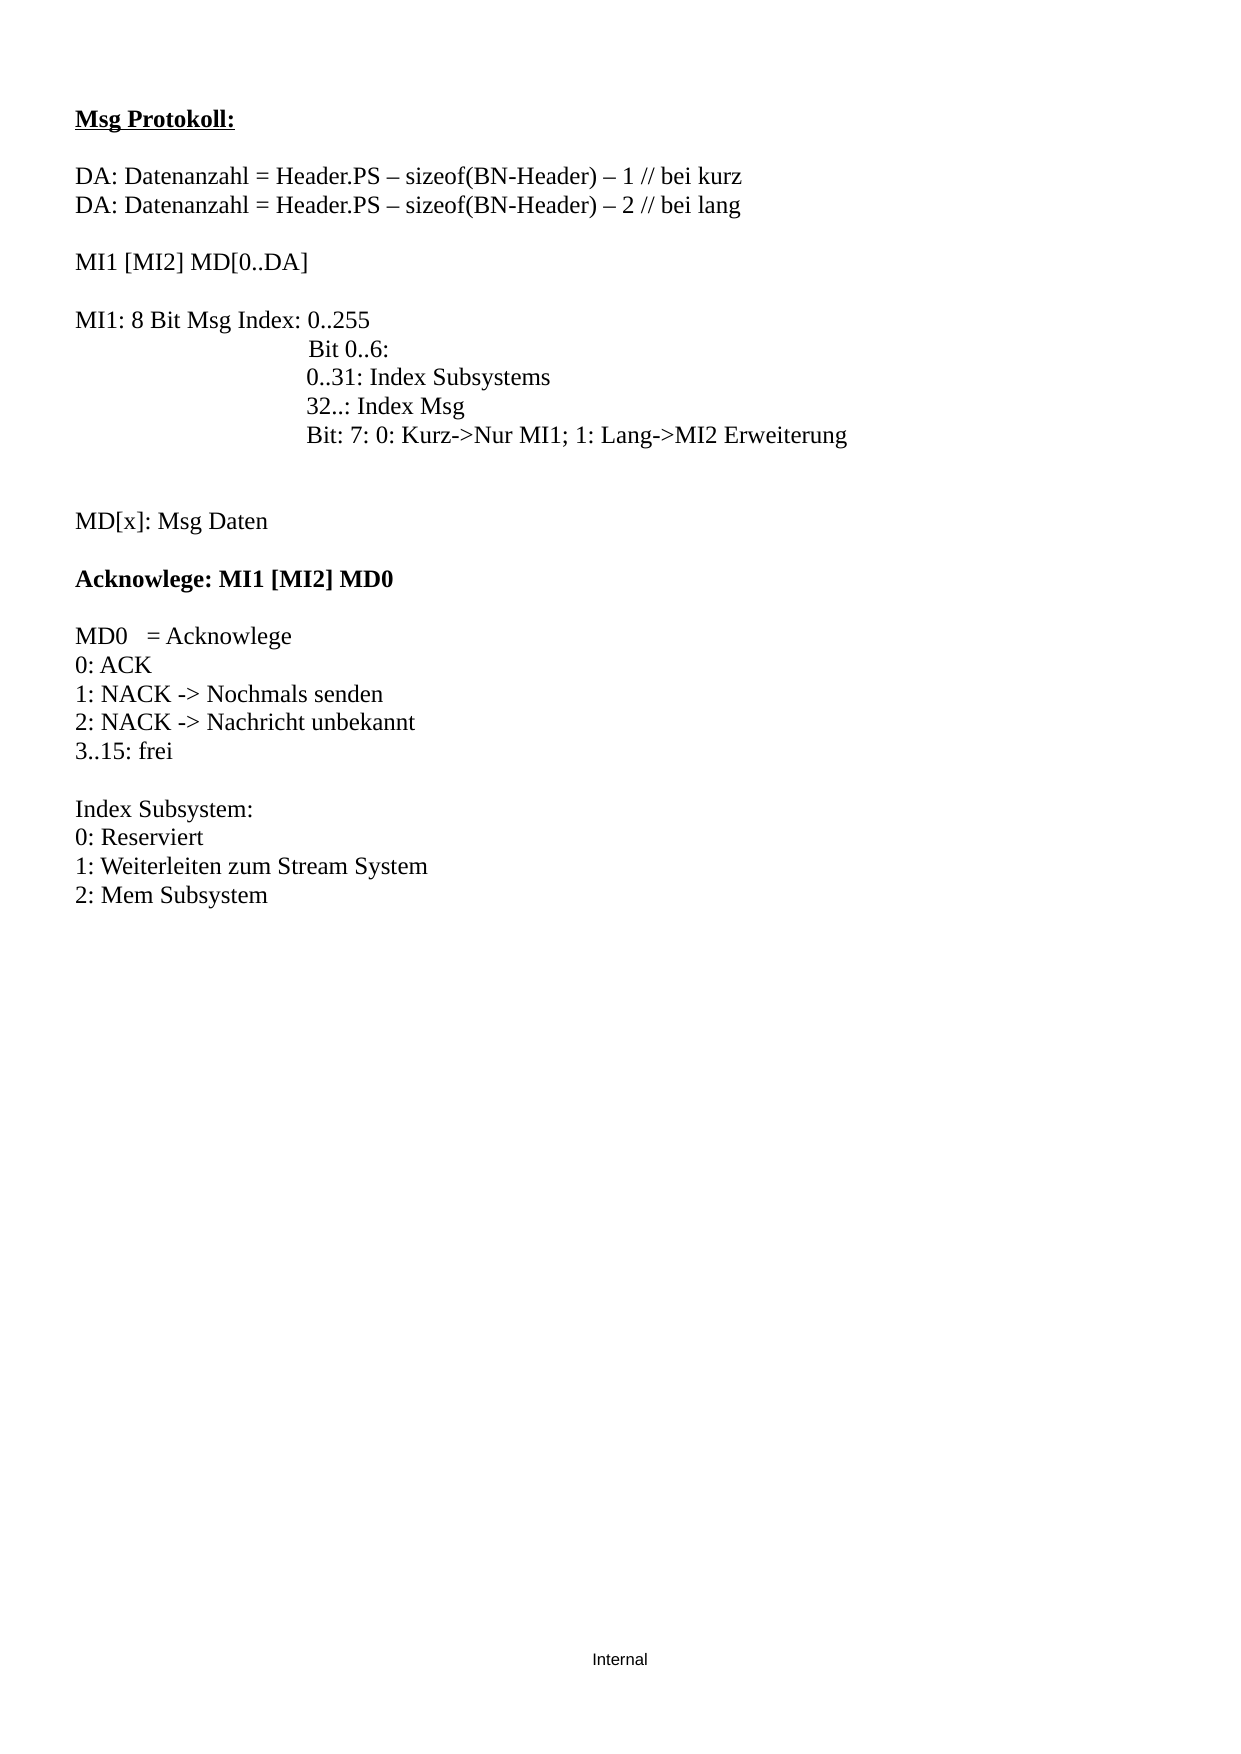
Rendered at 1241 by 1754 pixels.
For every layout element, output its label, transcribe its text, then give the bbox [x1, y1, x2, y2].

text DA: Datenanzahl = Header.PS – sizeof(BN-Header) – 1 // bei kurz [75, 161, 1165, 190]
text Index Subsystem: [75, 794, 1165, 822]
text Bit: 7: 0: Kurz->Nur MI1; 1: Lang->MI2 Erweiterung [75, 420, 1165, 449]
text 2: NACK -> Nachricht unbekannt [75, 707, 1165, 736]
text 32..: Index Msg [75, 391, 1165, 420]
text MD[x]: Msg Daten [75, 506, 1165, 535]
text MD0 = Acknowlege [75, 621, 1165, 650]
text 1: Weiterleiten zum Stream System [75, 851, 1165, 880]
text 1: NACK -> Nochmals senden [75, 679, 1165, 707]
text 0..31: Index Subsystems [75, 362, 1165, 391]
text DA: Datenanzahl = Header.PS – sizeof(BN-Header) – 2 // bei lang [75, 190, 1165, 219]
text Bit 0..6: [75, 334, 1165, 362]
text Msg Protokoll: [75, 104, 1165, 132]
text MI1 [MI2] MD[0..DA] [75, 247, 1165, 276]
text MI1: 8 Bit Msg Index: 0..255 [75, 305, 1165, 334]
text Acknowlege: MI1 [MI2] MD0 [75, 564, 1165, 592]
text 0: ACK [75, 650, 1165, 679]
text 2: Mem Subsystem [75, 880, 1165, 909]
text 0: Reserviert [75, 822, 1165, 851]
text 3..15: frei [75, 736, 1165, 765]
